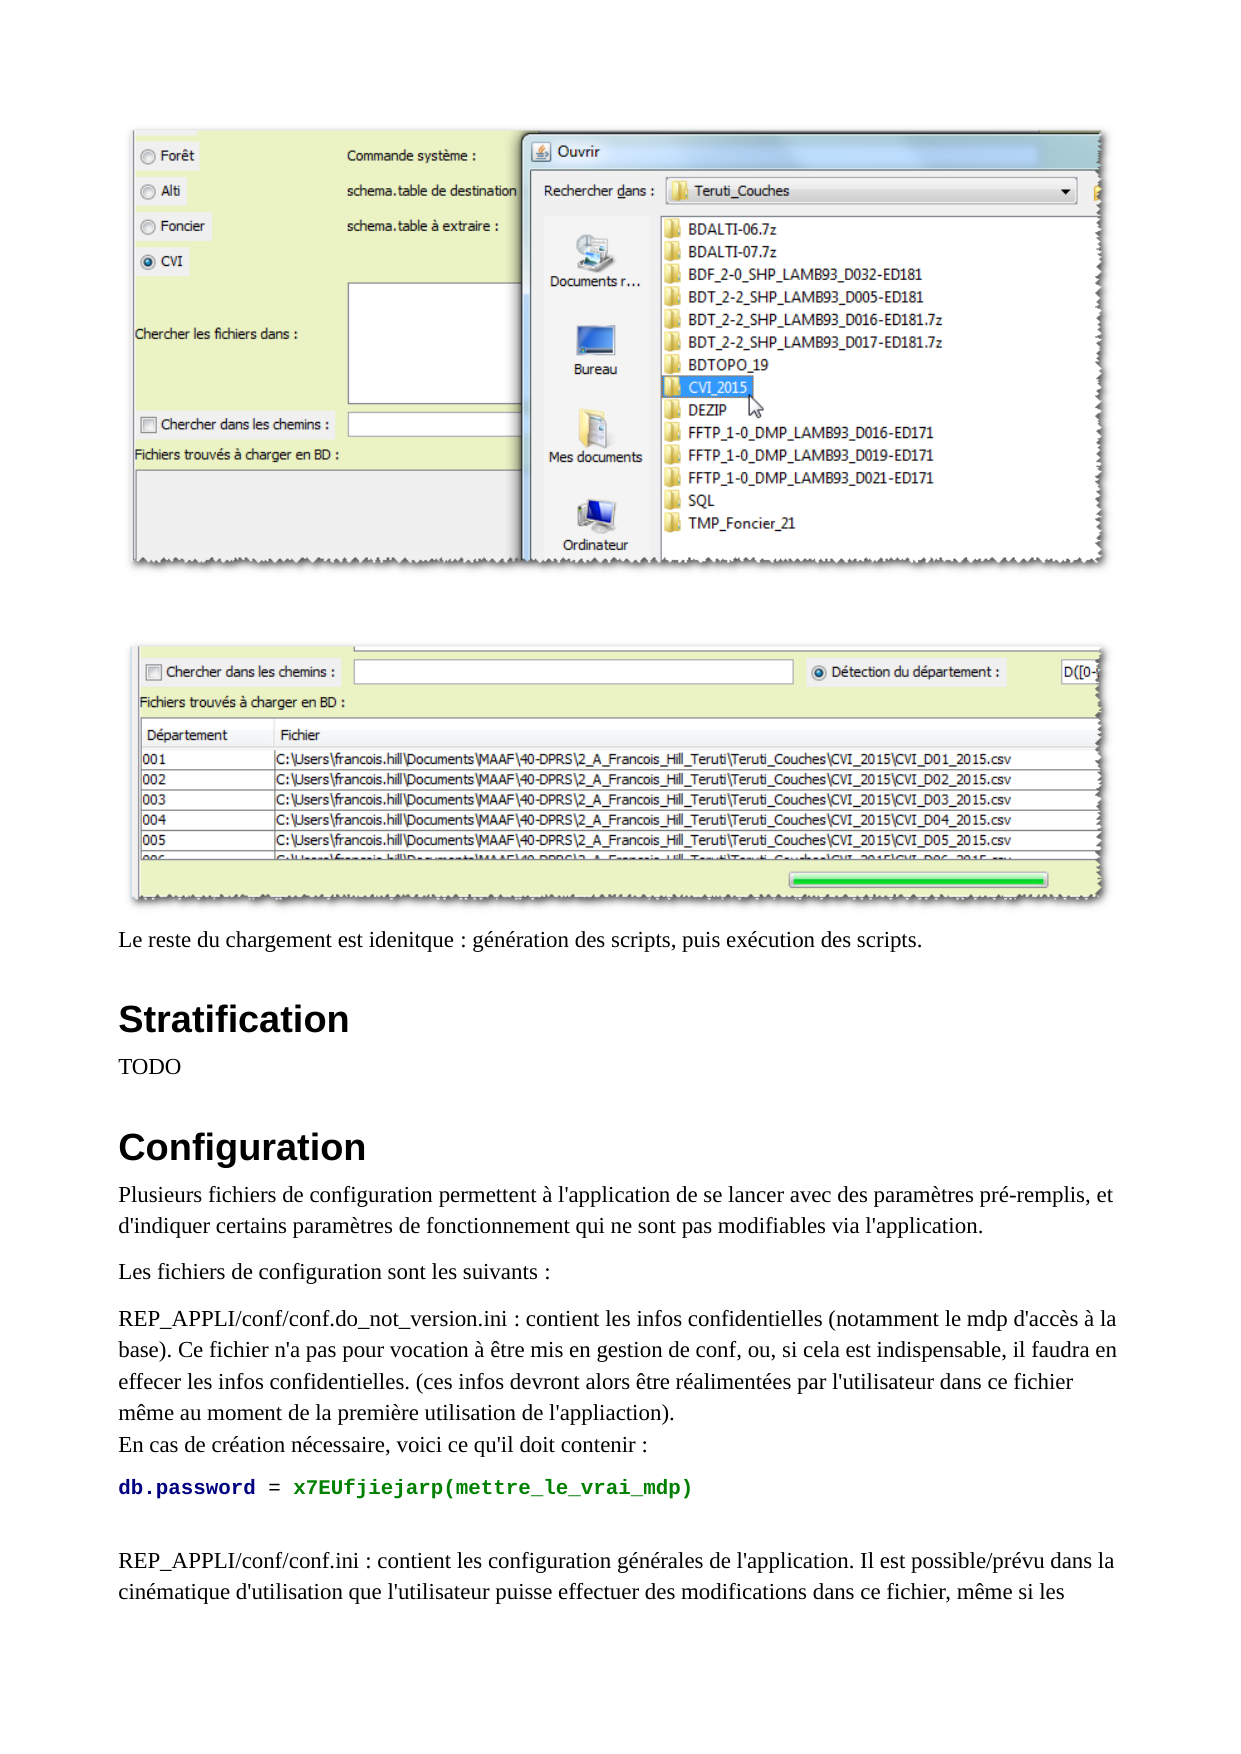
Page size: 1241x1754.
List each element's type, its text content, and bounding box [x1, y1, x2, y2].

text Plusieurs fichiers de configuration permettent à l'application de se lancer avec des paramètres pré-remplis, et d'indiquer certains paramètres de fonctionnement qui ne sont pas modifiables via l'application. [118, 1181, 1122, 1239]
text TODO [118, 1053, 1122, 1080]
text REP_APPLI/conf/conf.ini : contient les configuration générales de l'application. Il est possible/prévu dans la cinématique d'utilisation que l'utilisateur puisse effectuer des modifications dans ce fichier, même si les [118, 1547, 1122, 1605]
picture [118, 635, 1123, 921]
text Le reste du chargement est idenitque : génération des scripts, puis exécution des scripts. [118, 921, 1122, 952]
text REP_APPLI/conf/conf.do_not_version.ini : contient les infos confidentielles (notamment le mdp d'accès à la base). Ce fichier n'a pas pour vocation à être mis en gestion de conf, ou, si cela est indispensable, il faudra en effecer les infos confidentielles. (ces infos devront alors être réalimentées par l'utilisateur dans ce fichier même au moment de la première utilisation de l'appliaction). En cas de création nécessaire, voici ce qu'il doit contenir : [118, 1304, 1122, 1457]
picture [118, 118, 1123, 584]
text Les fichiers de configuration sont les suivants : [118, 1258, 1122, 1285]
text db.password = x7EUfjiejarp(mettre_le_vrai_mdp) [118, 1477, 1122, 1501]
subtitle Stratification [118, 997, 1122, 1041]
subtitle Configuration [118, 1124, 1122, 1168]
